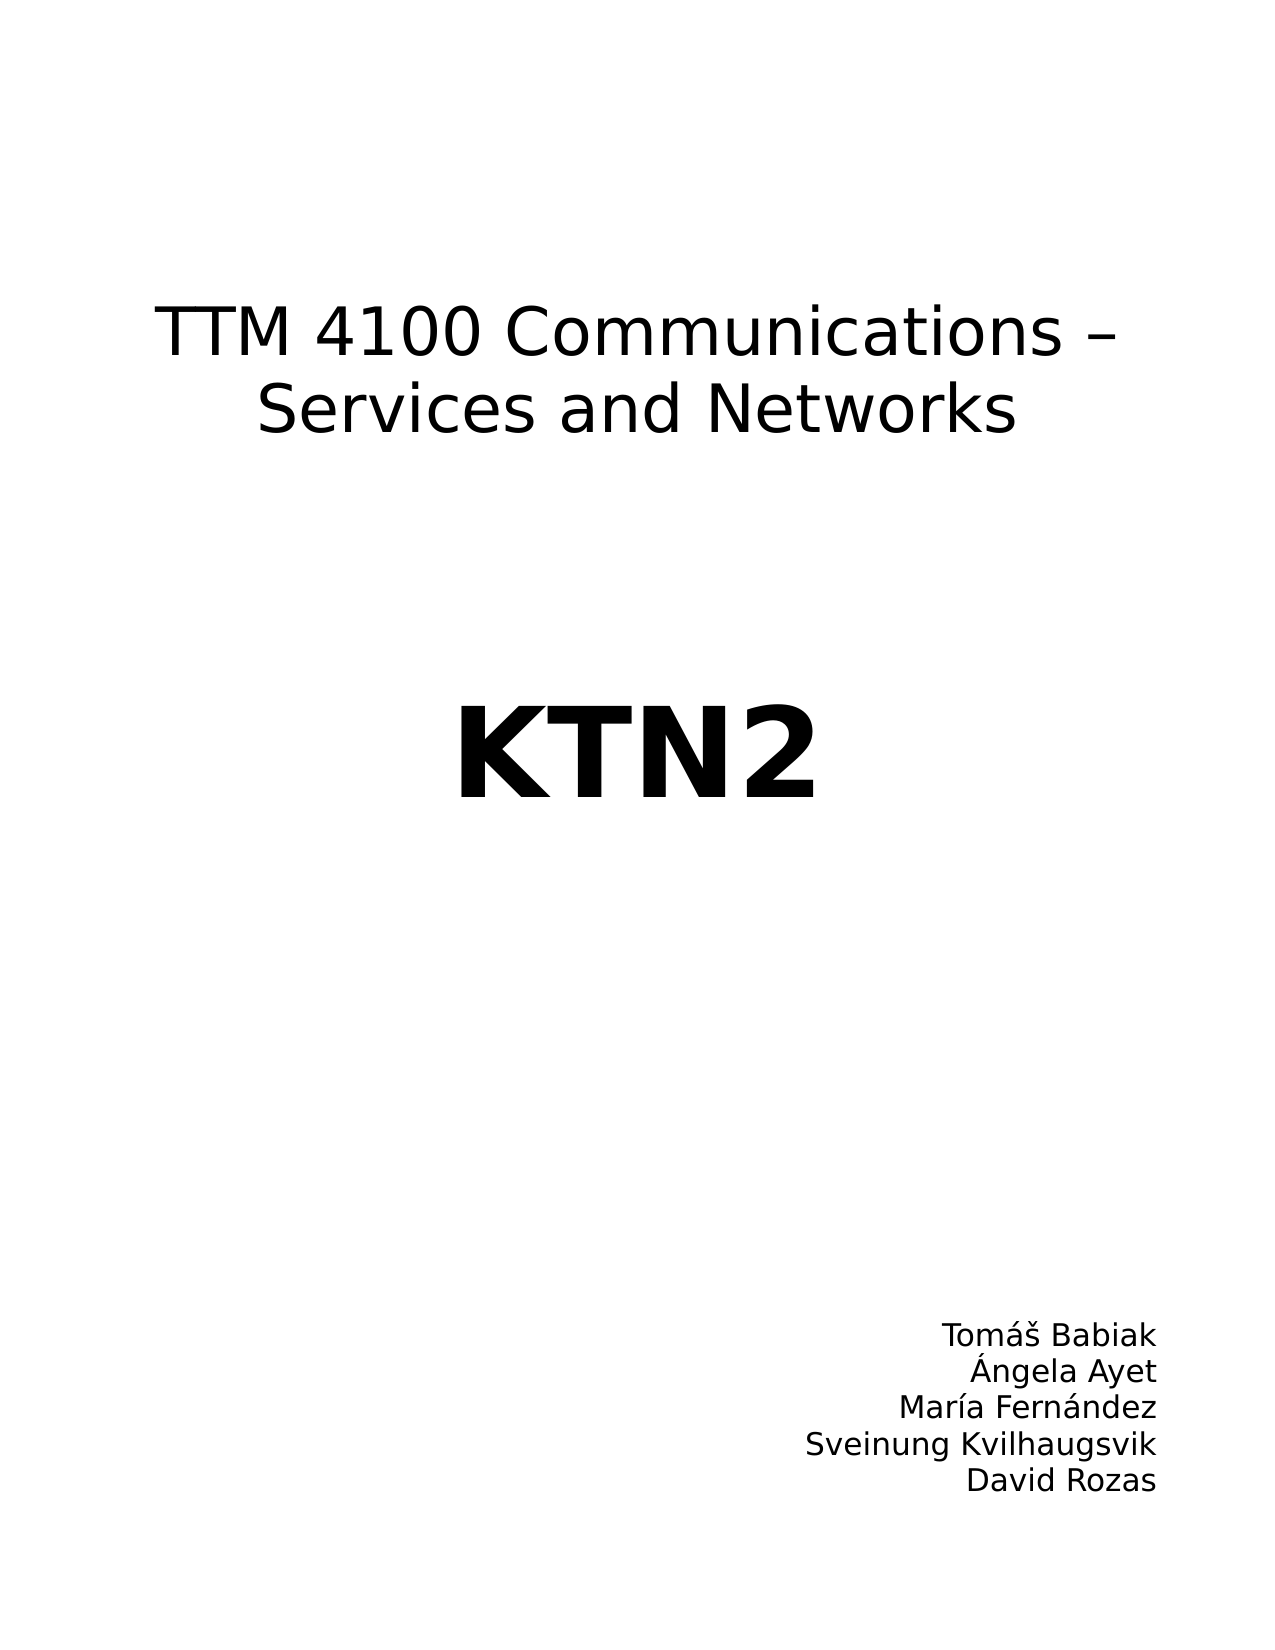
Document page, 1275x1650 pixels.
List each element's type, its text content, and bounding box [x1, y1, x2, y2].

text María Fernández [118, 1390, 1157, 1426]
text Tomáš Babiak [118, 1317, 1157, 1353]
text KTN2 [118, 681, 1157, 827]
text David Rozas [118, 1462, 1157, 1499]
text Sveinung Kvilhaugsvik [118, 1426, 1157, 1462]
text Ángela Ayet [118, 1353, 1157, 1390]
text TTM 4100 Communications – Services and Networks [118, 293, 1157, 448]
